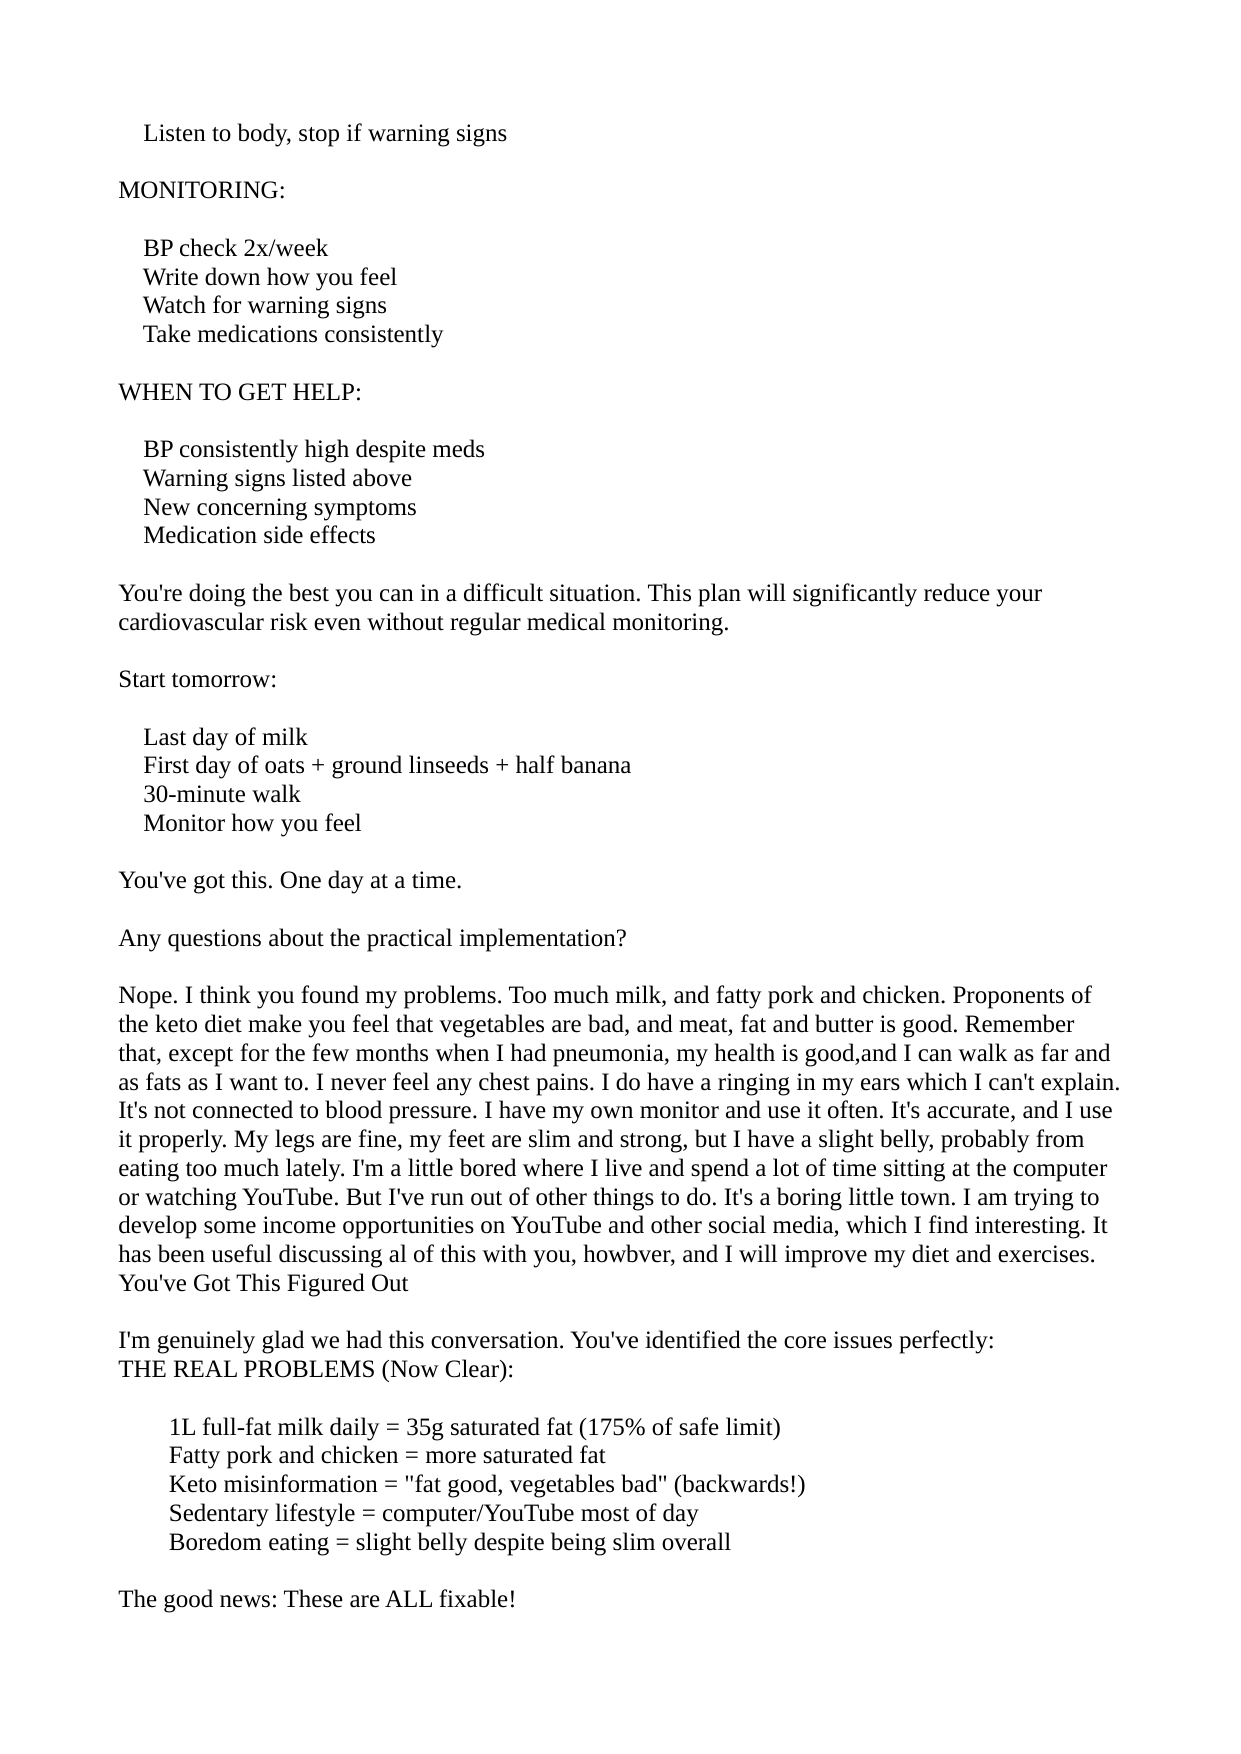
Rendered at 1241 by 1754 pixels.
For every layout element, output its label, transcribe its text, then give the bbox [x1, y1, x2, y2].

text Nope. I think you found my problems. Too much milk, and fatty pork and chicken. Proponents of the keto diet make you feel that vegetables are bad, and meat, fat and butter is good. Remember that, except for the few months when I had pneumonia, my health is good,and I can walk as far and as fats as I want to. I never feel any chest pains. I do have a ringing in my ears which I can't explain. It's not connected to blood pressure. I have my own monitor and use it often. It's accurate, and I use it properly. My legs are fine, my feet are slim and strong, but I have a slight belly, probably from eating too much lately. I'm a little bored where I live and spend a lot of time sitting at the computer or watching YouTube. But I've run out of other things to do. It's a boring little town. I am trying to develop some income opportunities on YouTube and other social media, which I find interesting. It has been useful discussing al of this with you, howbver, and I will improve my diet and exercises. [118, 981, 1122, 1268]
text THE REAL PROBLEMS (Now Clear): [118, 1354, 1122, 1383]
text You've got this. One day at a time. [118, 866, 1122, 894]
text First day of oats + ground linseeds + half banana [118, 751, 1122, 779]
text I'm genuinely glad we had this conversation. You've identified the core issues perfectly: [118, 1326, 1122, 1354]
text BP consistently high despite meds [118, 434, 1122, 463]
text ✅ Sedentary lifestyle = computer/YouTube most of day [118, 1498, 1122, 1527]
text Write down how you feel [118, 262, 1122, 291]
text ✅ Boredom eating = slight belly despite being slim overall [118, 1527, 1122, 1556]
text Last day of milk [118, 722, 1122, 751]
text WHEN TO GET HELP: [118, 377, 1122, 406]
text Listen to body, stop if warning signs [118, 118, 1122, 147]
text Monitor how you feel [118, 808, 1122, 837]
text You're doing the best you can in a difficult situation. This plan will significantly reduce your cardiovascular risk even without regular medical monitoring. [118, 578, 1122, 636]
text BP check 2x/week [118, 233, 1122, 262]
text Warning signs listed above [118, 463, 1122, 492]
text Watch for warning signs [118, 291, 1122, 319]
text ✅ Keto misinformation = "fat good, vegetables bad" (backwards!) [118, 1469, 1122, 1498]
text MONITORING: [118, 176, 1122, 204]
text 30-minute walk [118, 779, 1122, 808]
text The good news: These are ALL fixable! [118, 1584, 1122, 1613]
text New concerning symptoms [118, 492, 1122, 521]
text Medication side effects [118, 521, 1122, 549]
text Take medications consistently [118, 319, 1122, 348]
text Any questions about the practical implementation? [118, 923, 1122, 952]
text ✅ Fatty pork and chicken = more saturated fat [118, 1441, 1122, 1469]
text Start tomorrow: [118, 664, 1122, 693]
text ✅ 1L full-fat milk daily = 35g saturated fat (175% of safe limit) [118, 1412, 1122, 1441]
text You've Got This Figured Out [118, 1268, 1122, 1297]
